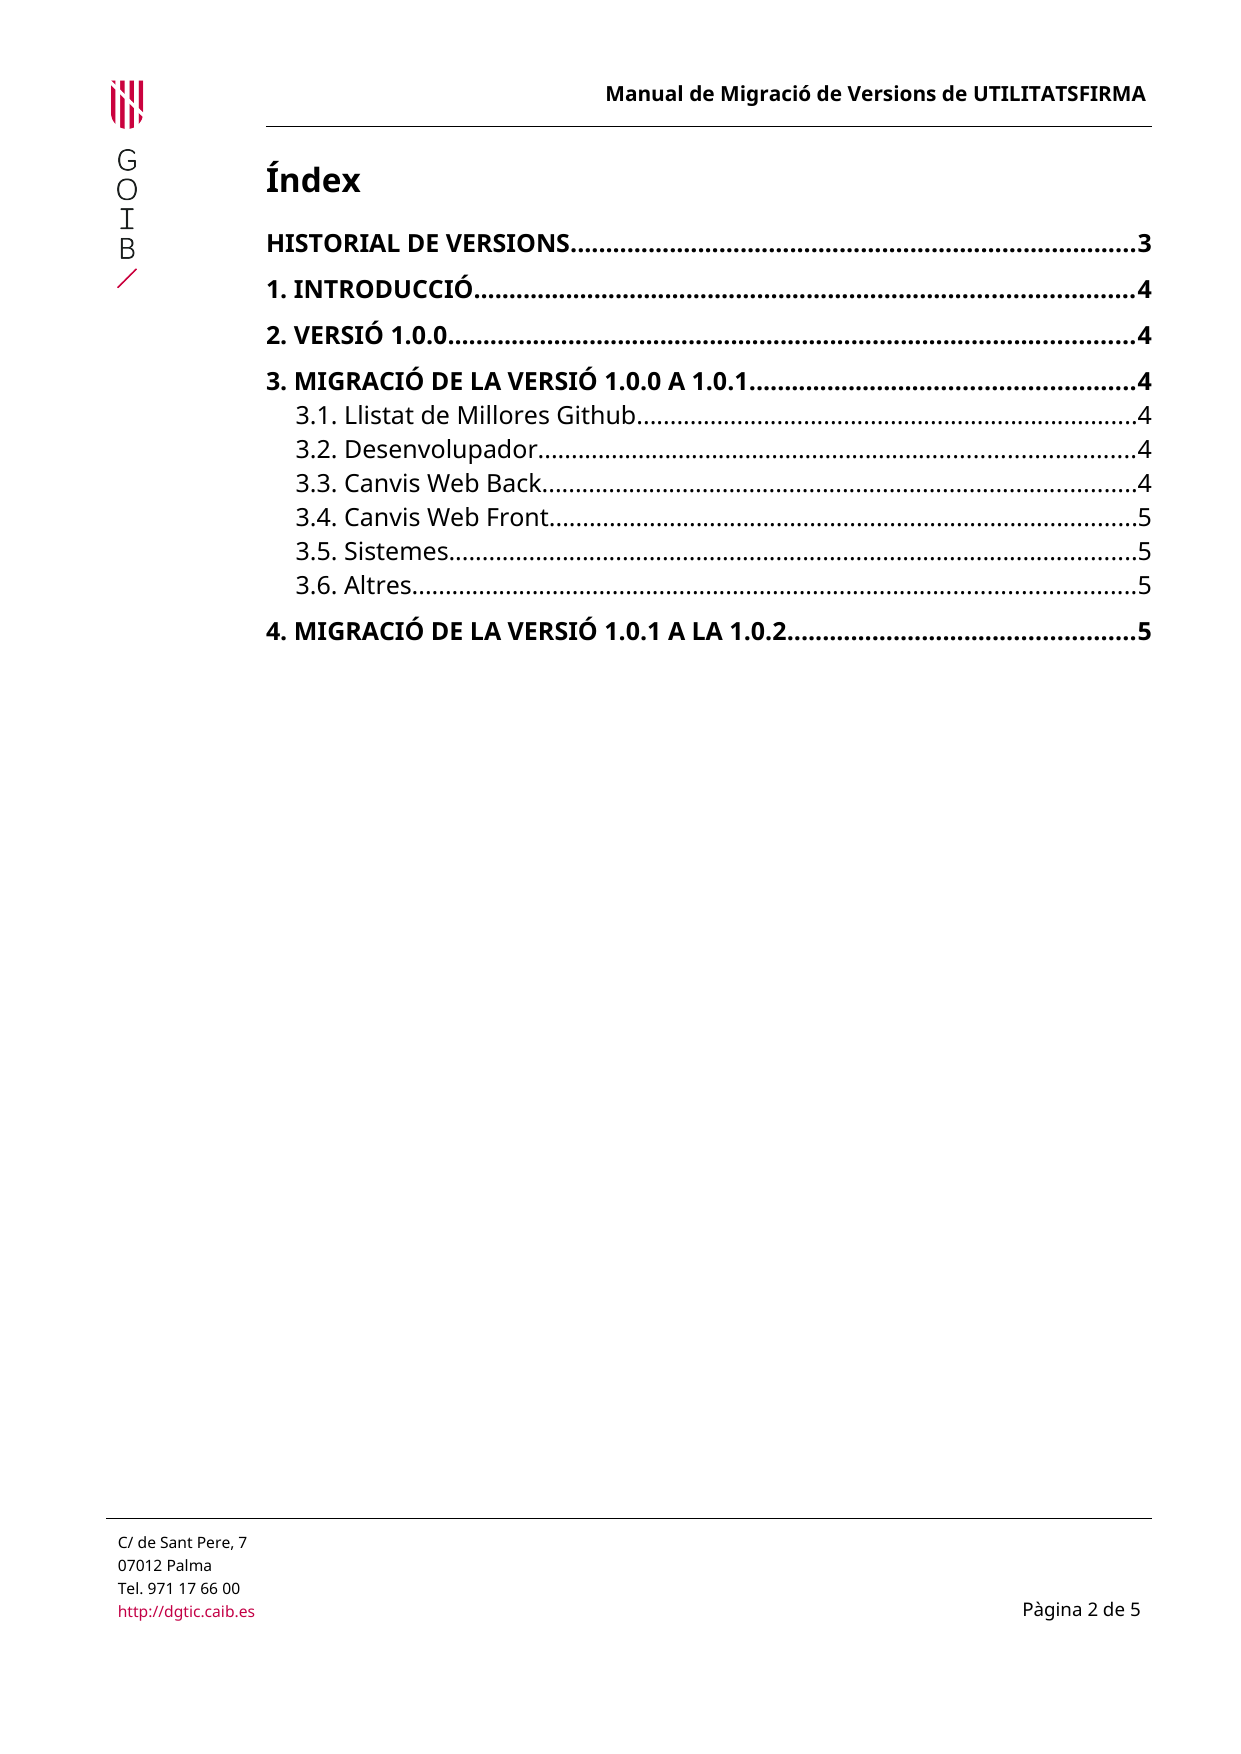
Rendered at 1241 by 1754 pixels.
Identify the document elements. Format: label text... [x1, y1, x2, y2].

picture [82, 57, 172, 319]
text 3.5. Sistemes 5 [295, 534, 1152, 568]
text Historial de versions 3 [266, 226, 1152, 260]
text 1. Introducció 4 [266, 272, 1152, 306]
text 3.2. Desenvolupador 4 [295, 432, 1152, 466]
text 4. Migració de la Versió 1.0.1 a la 1.0.2 5 [266, 614, 1152, 648]
text 3. Migració de la Versió 1.0.0 a 1.0.1 4 [266, 363, 1152, 398]
text 2. Versió 1.0.0 4 [266, 318, 1152, 352]
subtitle Índex [266, 156, 1152, 202]
text 3.6. Altres 5 [295, 568, 1152, 602]
text 3.3. Canvis Web Back 4 [295, 466, 1152, 500]
text 3.4. Canvis Web Front 5 [295, 500, 1152, 534]
text 3.1. Llistat de Millores Github 4 [295, 398, 1152, 432]
